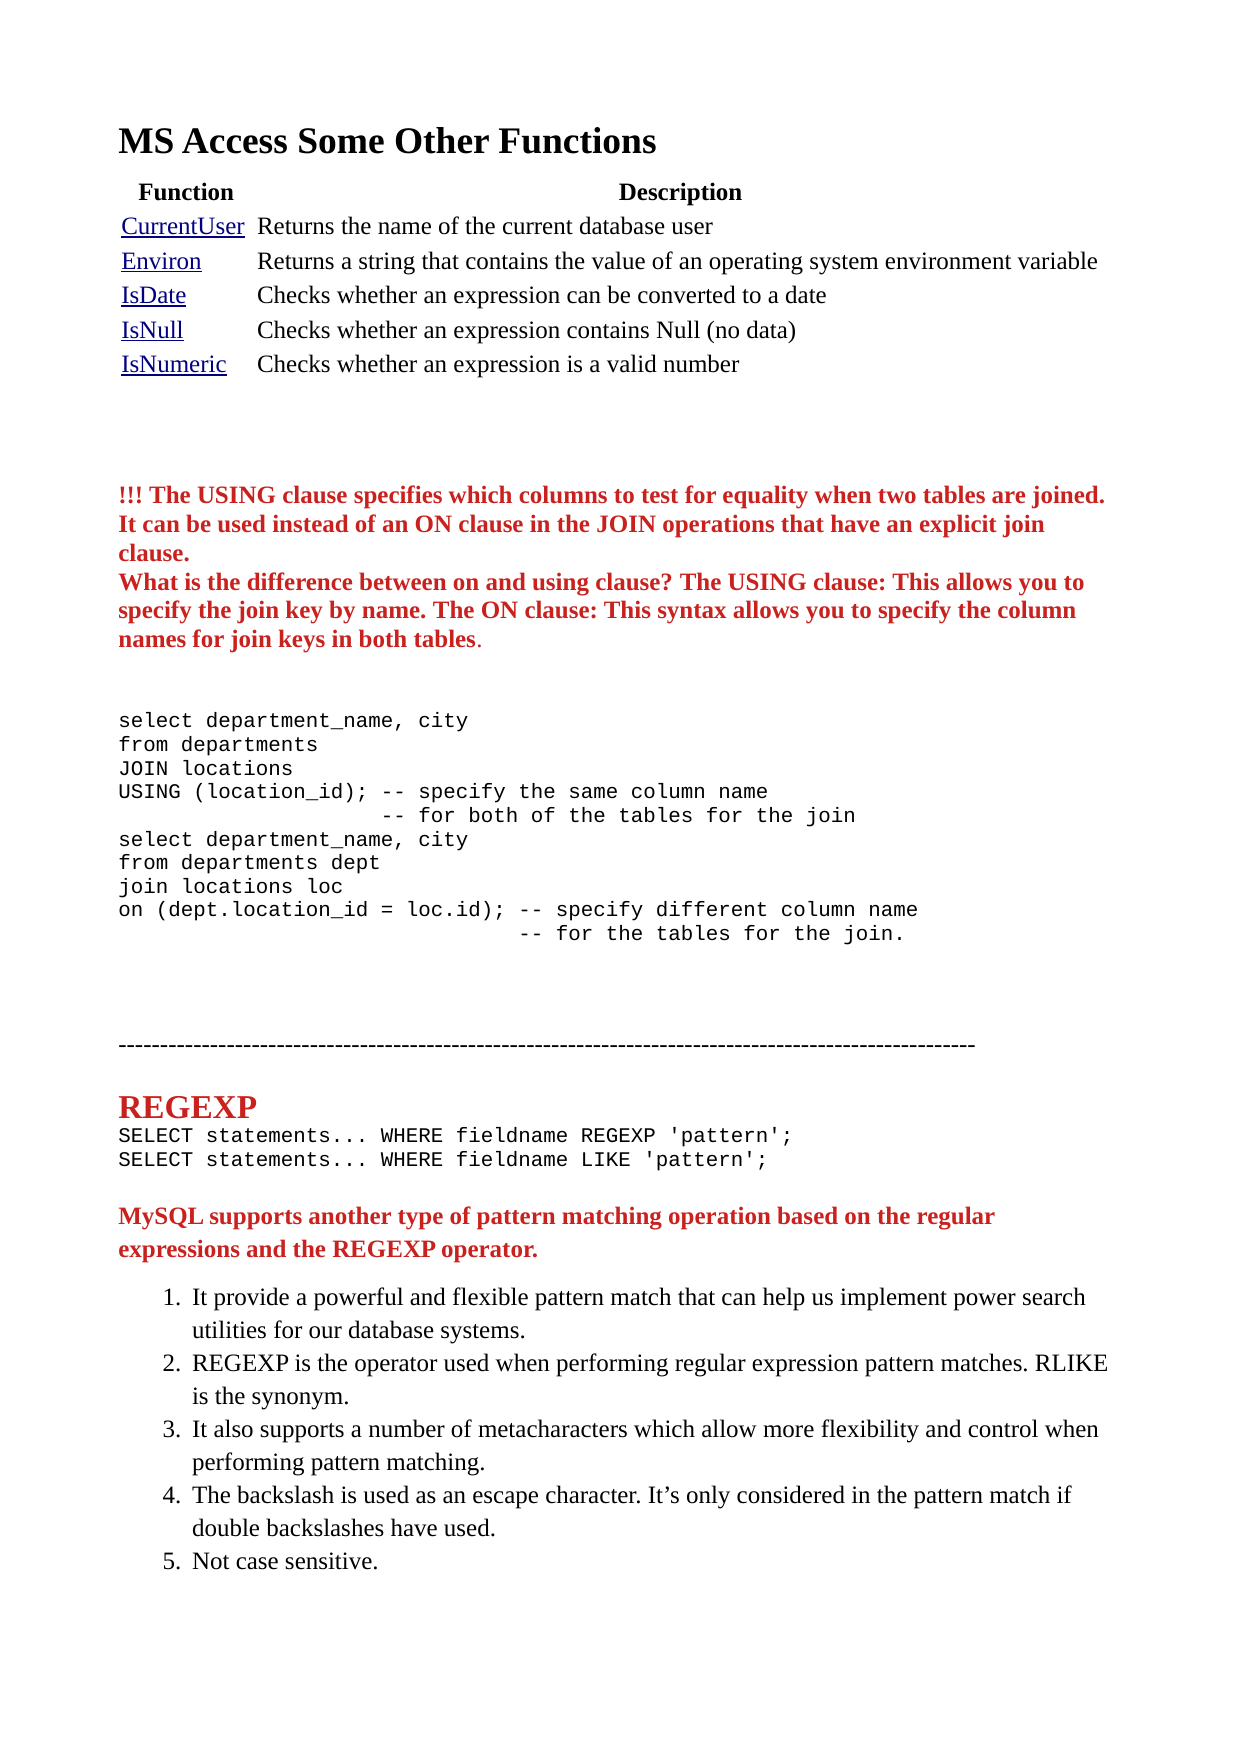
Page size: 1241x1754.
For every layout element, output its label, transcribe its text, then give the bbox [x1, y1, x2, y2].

text -- for the tables for the join. [118, 923, 1122, 947]
text REGEXP [118, 1087, 1122, 1125]
list REGEXP is the operator used when performing regular expression pattern matches. RLIKE is the synonym. [162, 1348, 1122, 1410]
table_cell Returns a string that contains the value of an operating system environment variable [254, 243, 1107, 277]
text from departments [118, 734, 1122, 758]
text join locations loc [118, 876, 1122, 899]
list It provide a powerful and flexible pattern match that can help us implement power search utilities for our database systems. [162, 1282, 1122, 1344]
text SELECT statements... WHERE fieldname LIKE 'pattern'; [118, 1149, 1122, 1172]
table_header Description [254, 174, 1107, 208]
subtitle MS Access Some Other Functions [118, 118, 1122, 161]
text What is the difference between on and using clause? The USING clause: This allows you to specify the join key by name. The ON clause: This syntax allows you to specify the column names for join keys in both tables. [118, 567, 1122, 653]
text on (dept.location_id = loc.id); -- specify different column name [118, 899, 1122, 923]
text select department_name, city [118, 828, 1122, 852]
text from departments dept [118, 852, 1122, 876]
list It also supports a number of metacharacters which allow more flexibility and control when performing pattern matching. [162, 1414, 1122, 1476]
text ------------------------------------------------------------------------------------------------------- [118, 1029, 1122, 1058]
table_cell Checks whether an expression contains Null (no data) [254, 312, 1107, 347]
text JOIN locations [118, 758, 1122, 781]
list The backslash is used as an escape character. It’s only considered in the pattern match if double backslashes have used. [162, 1480, 1122, 1542]
table_header Function [118, 174, 254, 208]
text select department_name, city [118, 710, 1122, 734]
text MySQL supports another type of pattern matching operation based on the regular expressions and the REGEXP operator. [118, 1201, 1122, 1263]
table_cell IsDate [118, 278, 254, 312]
table_cell Returns the name of the current database user [254, 208, 1107, 243]
table_cell IsNumeric [118, 347, 254, 381]
text USING (location_id); -- specify the same column name [118, 781, 1122, 805]
table_cell Checks whether an expression can be converted to a date [254, 278, 1107, 312]
table_cell IsNull [118, 312, 254, 347]
list Not case sensitive. [162, 1546, 1122, 1575]
table_cell Environ [118, 243, 254, 277]
text !!! The USING clause specifies which columns to test for equality when two tables are joined. It can be used instead of an ON clause in the JOIN operations that have an explicit join clause. [118, 480, 1122, 567]
table_cell CurrentUser [118, 208, 254, 243]
text SELECT statements... WHERE fieldname REGEXP 'pattern'; [118, 1125, 1122, 1149]
text -- for both of the tables for the join [118, 805, 1122, 828]
table_cell Checks whether an expression is a valid number [254, 347, 1107, 381]
